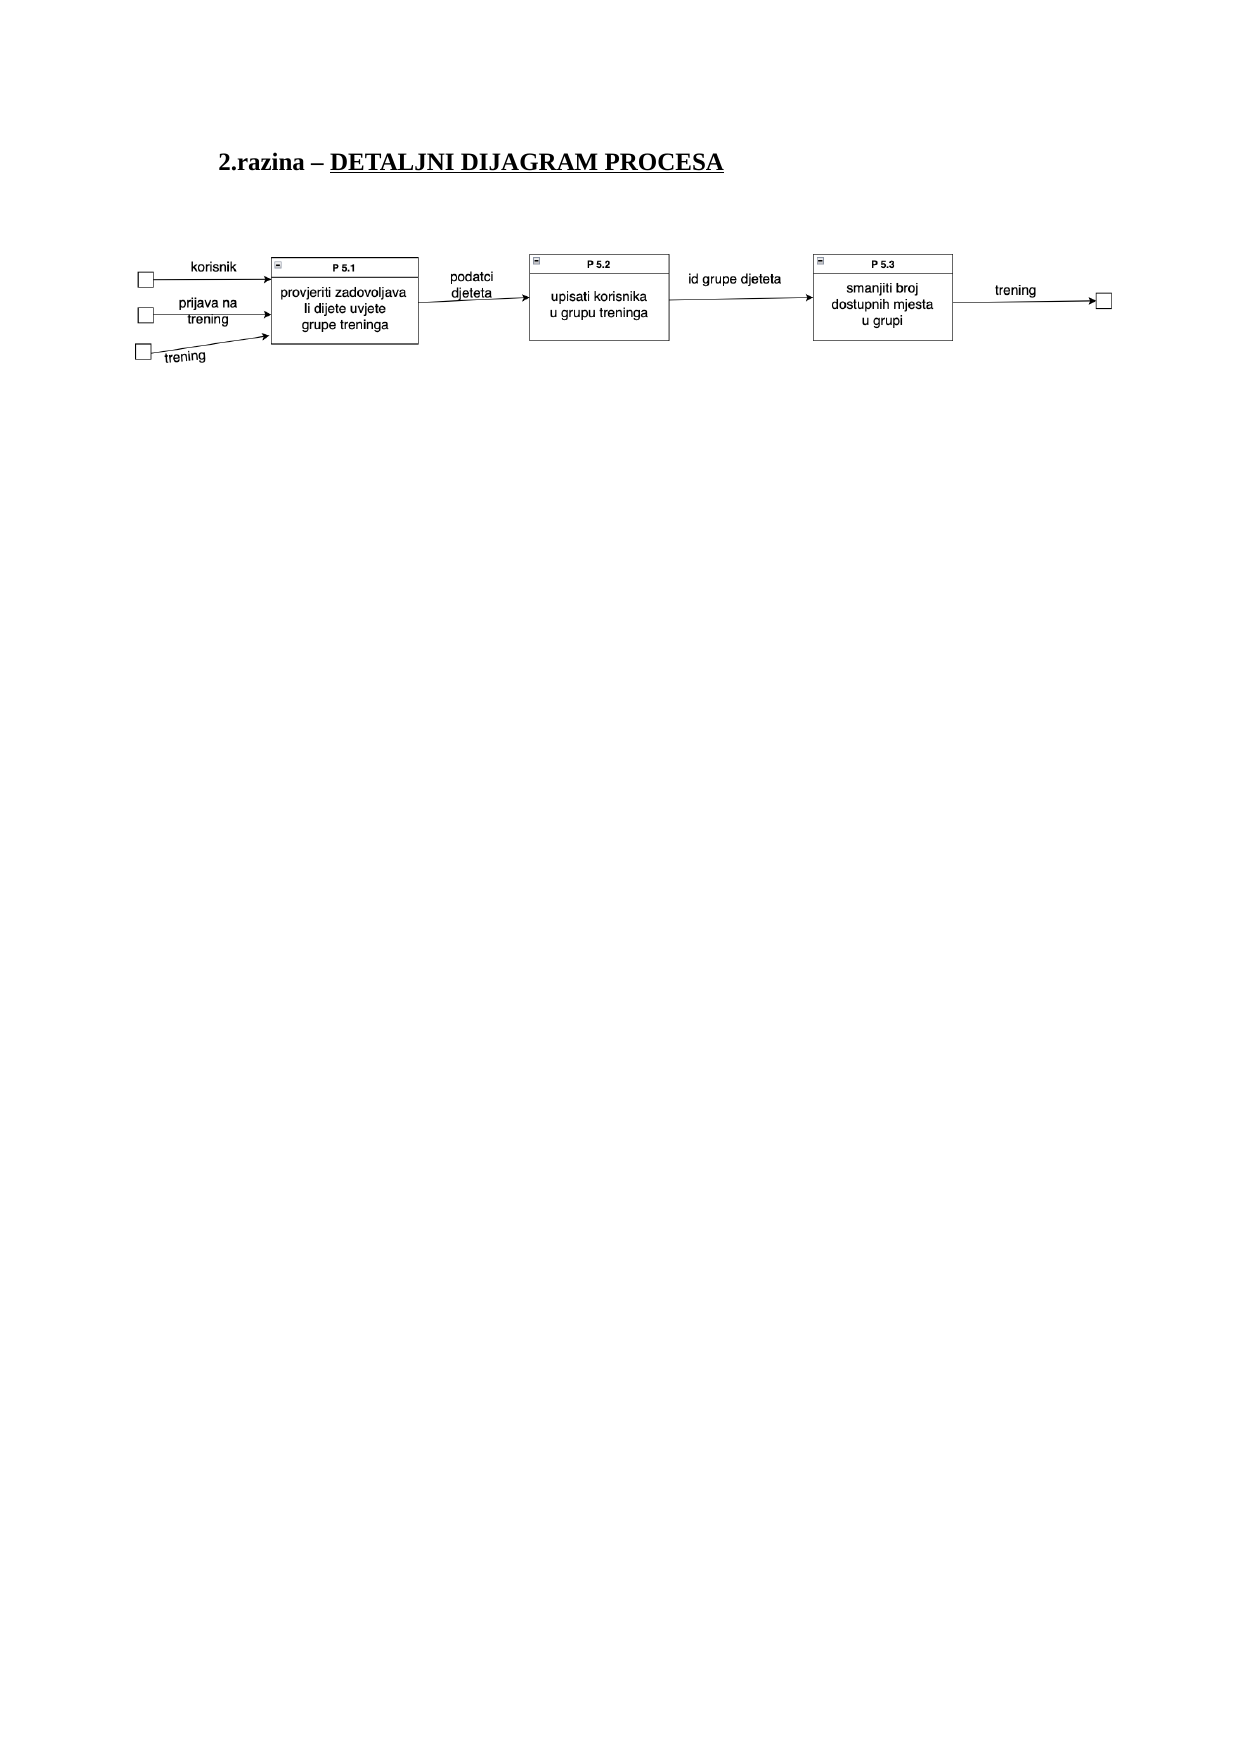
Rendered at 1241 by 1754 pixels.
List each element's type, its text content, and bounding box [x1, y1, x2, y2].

text 2.razina – DETALJNI DIJAGRAM PROCESA [118, 147, 1122, 176]
picture [118, 233, 1123, 374]
